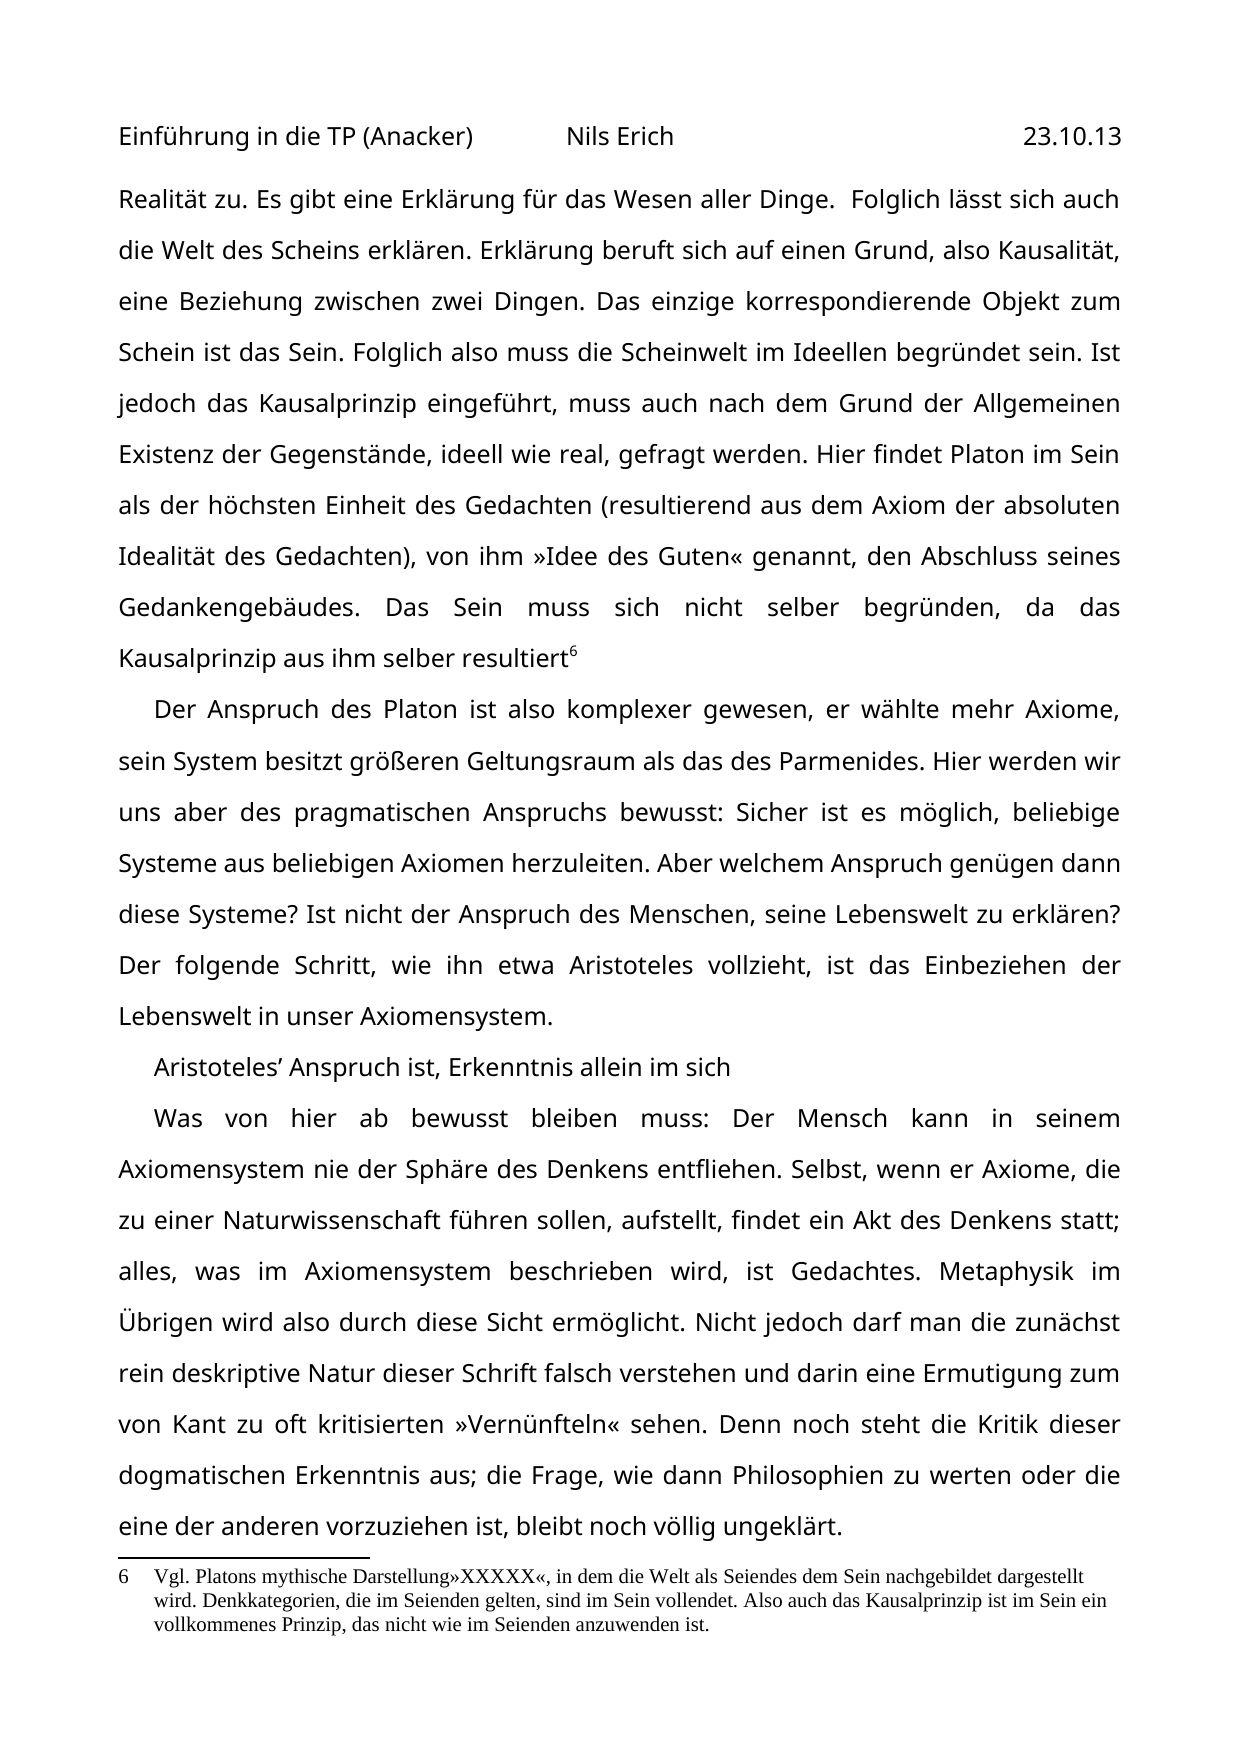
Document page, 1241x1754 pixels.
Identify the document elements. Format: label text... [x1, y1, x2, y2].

text Der Anspruch des Platon ist also komplexer gewesen, er wählte mehr Axiome, sein System besitzt größeren Geltungsraum als das des Parmenides. Hier werden wir uns aber des pragmatischen Anspruchs bewusst: Sicher ist es möglich, beliebige Systeme aus beliebigen Axiomen herzuleiten. Aber welchem Anspruch genügen dann diese Systeme? Ist nicht der Anspruch des Menschen, seine Lebenswelt zu erklären? Der folgende Schritt, wie ihn etwa Aristoteles vollzieht, ist das Einbeziehen der Lebenswelt in unser Axiomensystem. [118, 692, 1122, 1032]
text Vgl. Platons mythische Darstellung»XXXXX«, in dem die Welt als Seiendes dem Sein nachgebildet dargestellt wird. Denkkategorien, die im Seienden gelten, sind im Sein vollendet. Also auch das Kausalprinzip ist im Sein ein vollkommenes Prinzip, das nicht wie im Seienden anzuwenden ist. [118, 1564, 1122, 1636]
text Realität zu. Es gibt eine Erklärung für das Wesen aller Dinge. Folglich lässt sich auch die Welt des Scheins erklären. Erklärung beruft sich auf einen Grund, also Kausalität, eine Beziehung zwischen zwei Dingen. Das einzige korrespondierende Objekt zum Schein ist das Sein. Folglich also muss die Scheinwelt im Ideellen begründet sein. Ist jedoch das Kausalprinzip eingeführt, muss auch nach dem Grund der Allgemeinen Existenz der Gegenstände, ideell wie real, gefragt werden. Hier findet Platon im Sein als der höchsten Einheit des Gedachten (resultierend aus dem Axiom der absoluten Idealität des Gedachten), von ihm »Idee des Guten« genannt, den Abschluss seines Gedankengebäudes. Das Sein muss sich nicht selber begründen, da das Kausalprinzip aus ihm selber resultiert [118, 182, 1122, 675]
text Was von hier ab bewusst bleiben muss: Der Mensch kann in seinem Axiomensystem nie der Sphäre des Denkens entfliehen. Selbst, wenn er Axiome, die zu einer Naturwissenschaft führen sollen, aufstellt, findet ein Akt des Denkens statt; alles, was im Axiomensystem beschrieben wird, ist Gedachtes. Metaphysik im Übrigen wird also durch diese Sicht ermöglicht. Nicht jedoch darf man die zunächst rein deskriptive Natur dieser Schrift falsch verstehen und darin eine Ermutigung zum von Kant zu oft kritisierten »Vernünfteln« sehen. Denn noch steht die Kritik dieser dogmatischen Erkenntnis aus; die Frage, wie dann Philosophien zu werten oder die eine der anderen vorzuziehen ist, bleibt noch völlig ungeklärt. [118, 1100, 1122, 1543]
text Aristoteles’ Anspruch ist, Erkenntnis allein im sich [118, 1049, 1122, 1083]
